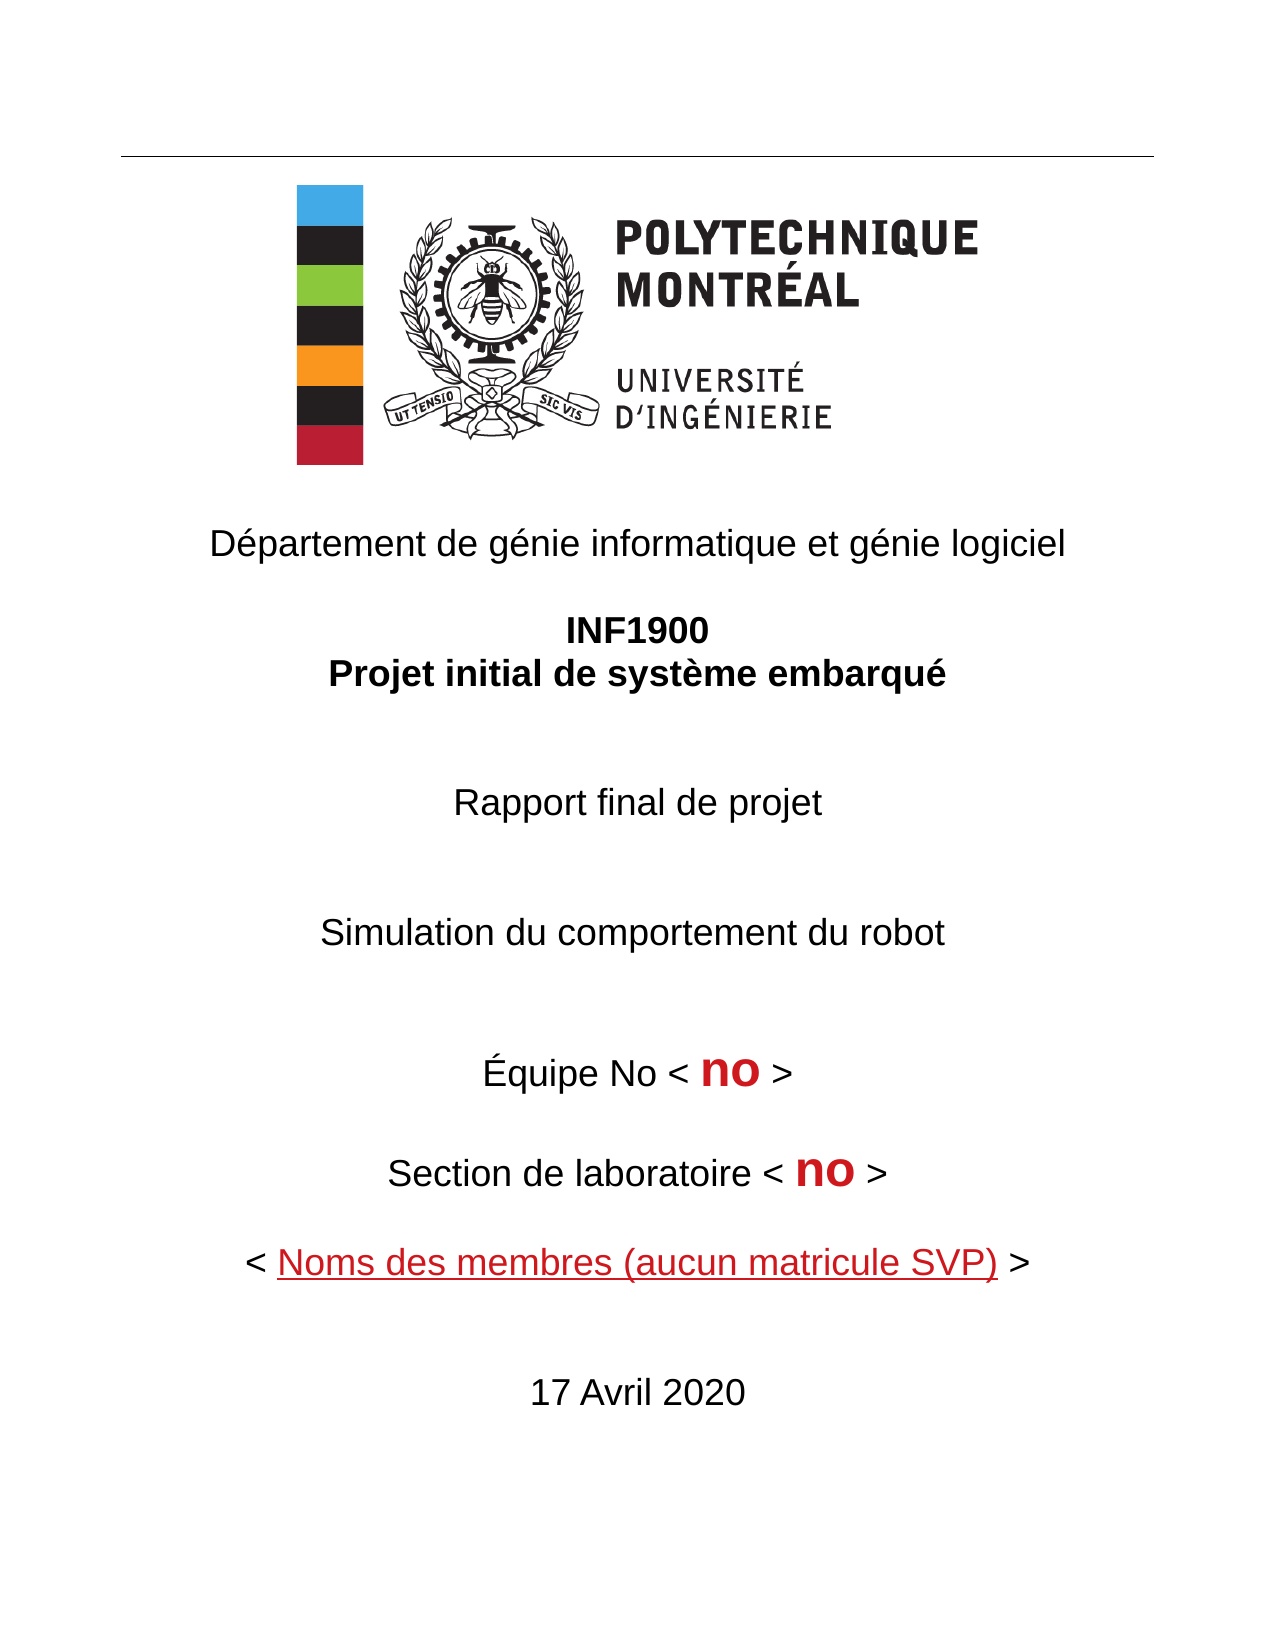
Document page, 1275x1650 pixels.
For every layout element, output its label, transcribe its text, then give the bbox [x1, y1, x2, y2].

text Projet initial de système embarqué [121, 651, 1154, 694]
text Département de génie informatique et génie logiciel [121, 522, 1154, 565]
text 17 Avril 2020 [121, 1370, 1154, 1413]
text Section de laboratoire < no > [121, 1140, 1154, 1197]
text Équipe No < no > [121, 1039, 1154, 1097]
text Rapport final de projet [121, 780, 1154, 823]
text Simulation du comportement du robot [121, 910, 1154, 953]
picture [296, 185, 978, 465]
text INF1900 [121, 608, 1154, 651]
text < Noms des membres (aucun matricule SVP) > [121, 1240, 1154, 1283]
